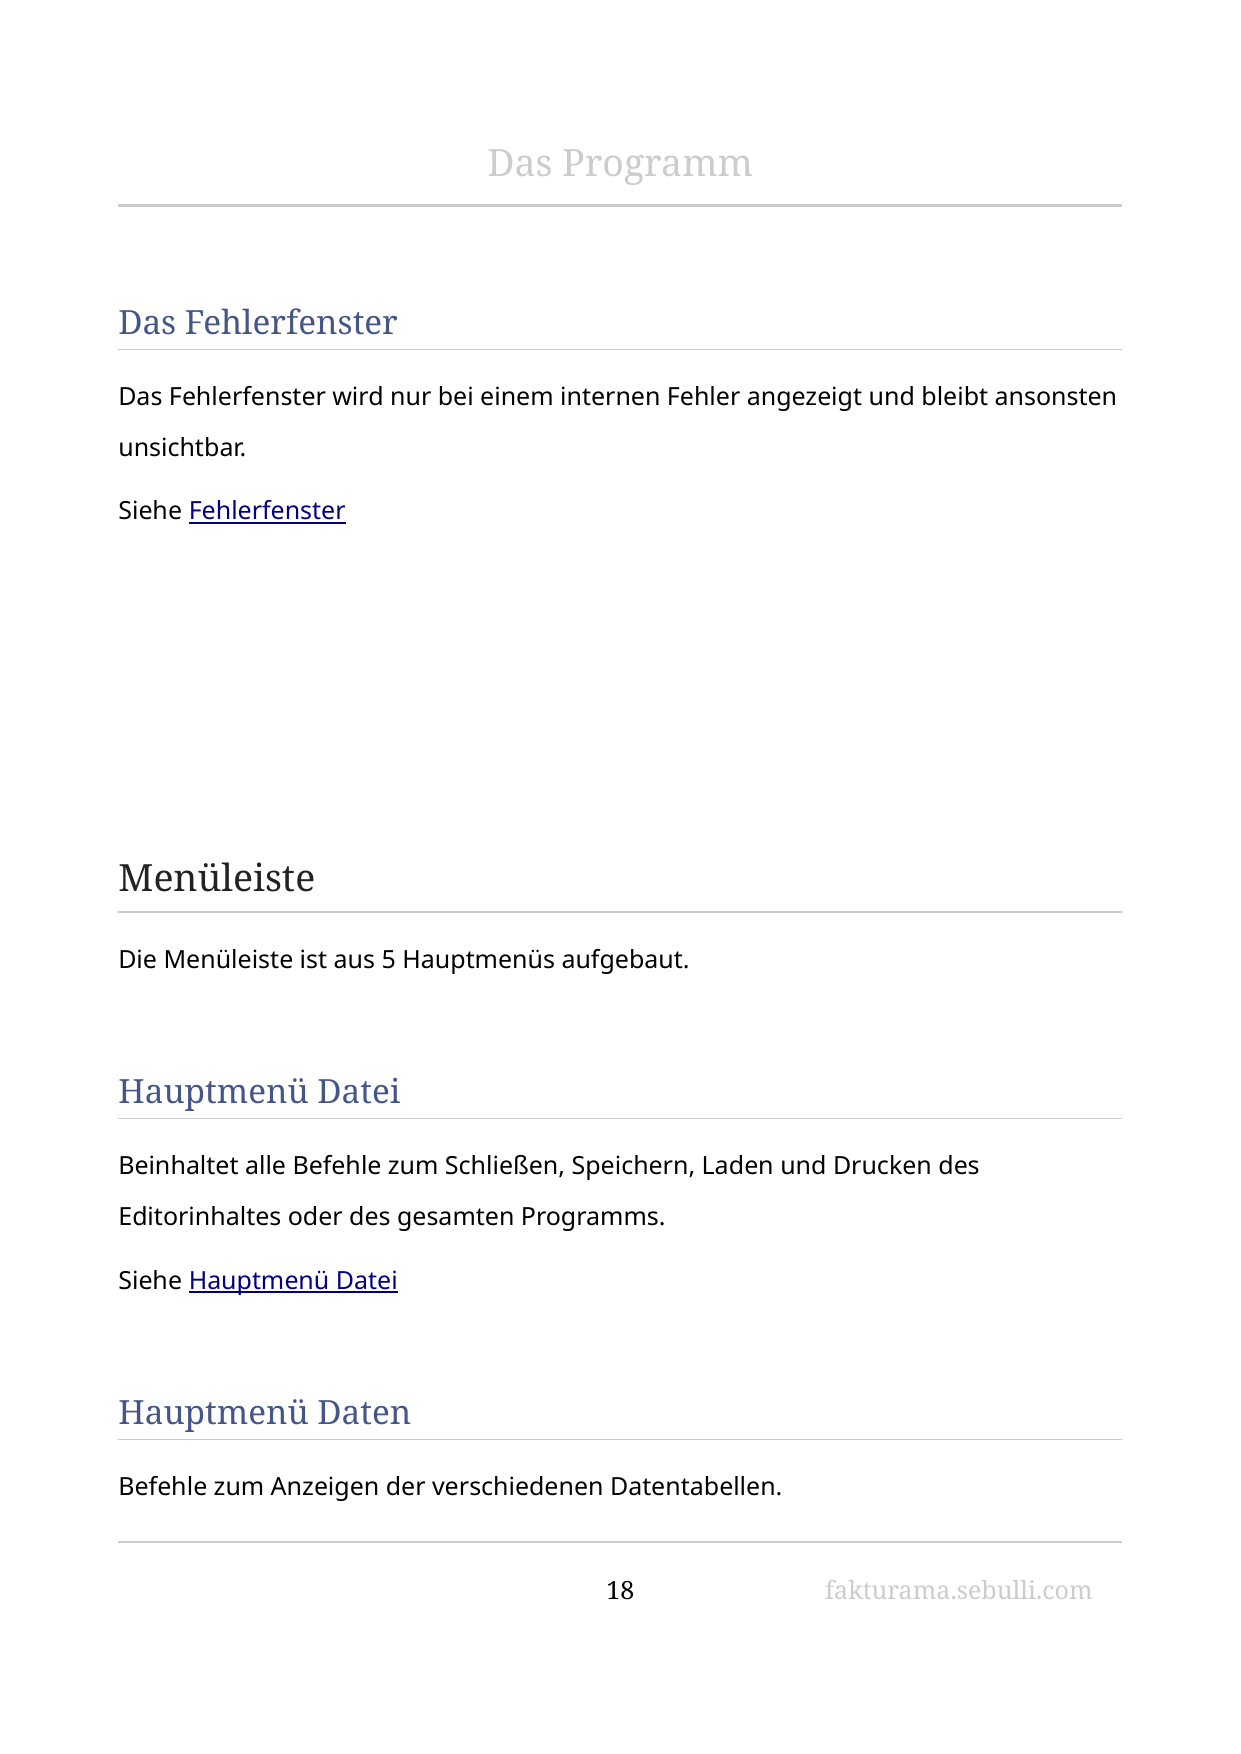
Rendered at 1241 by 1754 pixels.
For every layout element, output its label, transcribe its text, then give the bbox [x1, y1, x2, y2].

text Beinhaltet alle Befehle zum Schließen, Speichern, Laden und Drucken des Editorinhaltes oder des gesamten Programms. [118, 1148, 1122, 1233]
subtitle Das Fehlerfenster [118, 299, 1122, 349]
subtitle Hauptmenü Daten [118, 1388, 1122, 1439]
text Befehle zum Anzeigen der verschiedenen Datentabellen. [118, 1468, 1122, 1502]
subtitle Hauptmenü Datei [118, 1068, 1122, 1118]
text Das Fehlerfenster wird nur bei einem internen Fehler angezeigt und bleibt ansonsten unsichtbar. [118, 378, 1122, 463]
subtitle Menüleiste [118, 852, 1122, 911]
text Die Menüleiste ist aus 5 Hauptmenüs aufgebaut. [118, 942, 1122, 976]
text Siehe Fehlerfenster [118, 493, 1122, 527]
text Siehe Hauptmenü Datei [118, 1262, 1122, 1297]
